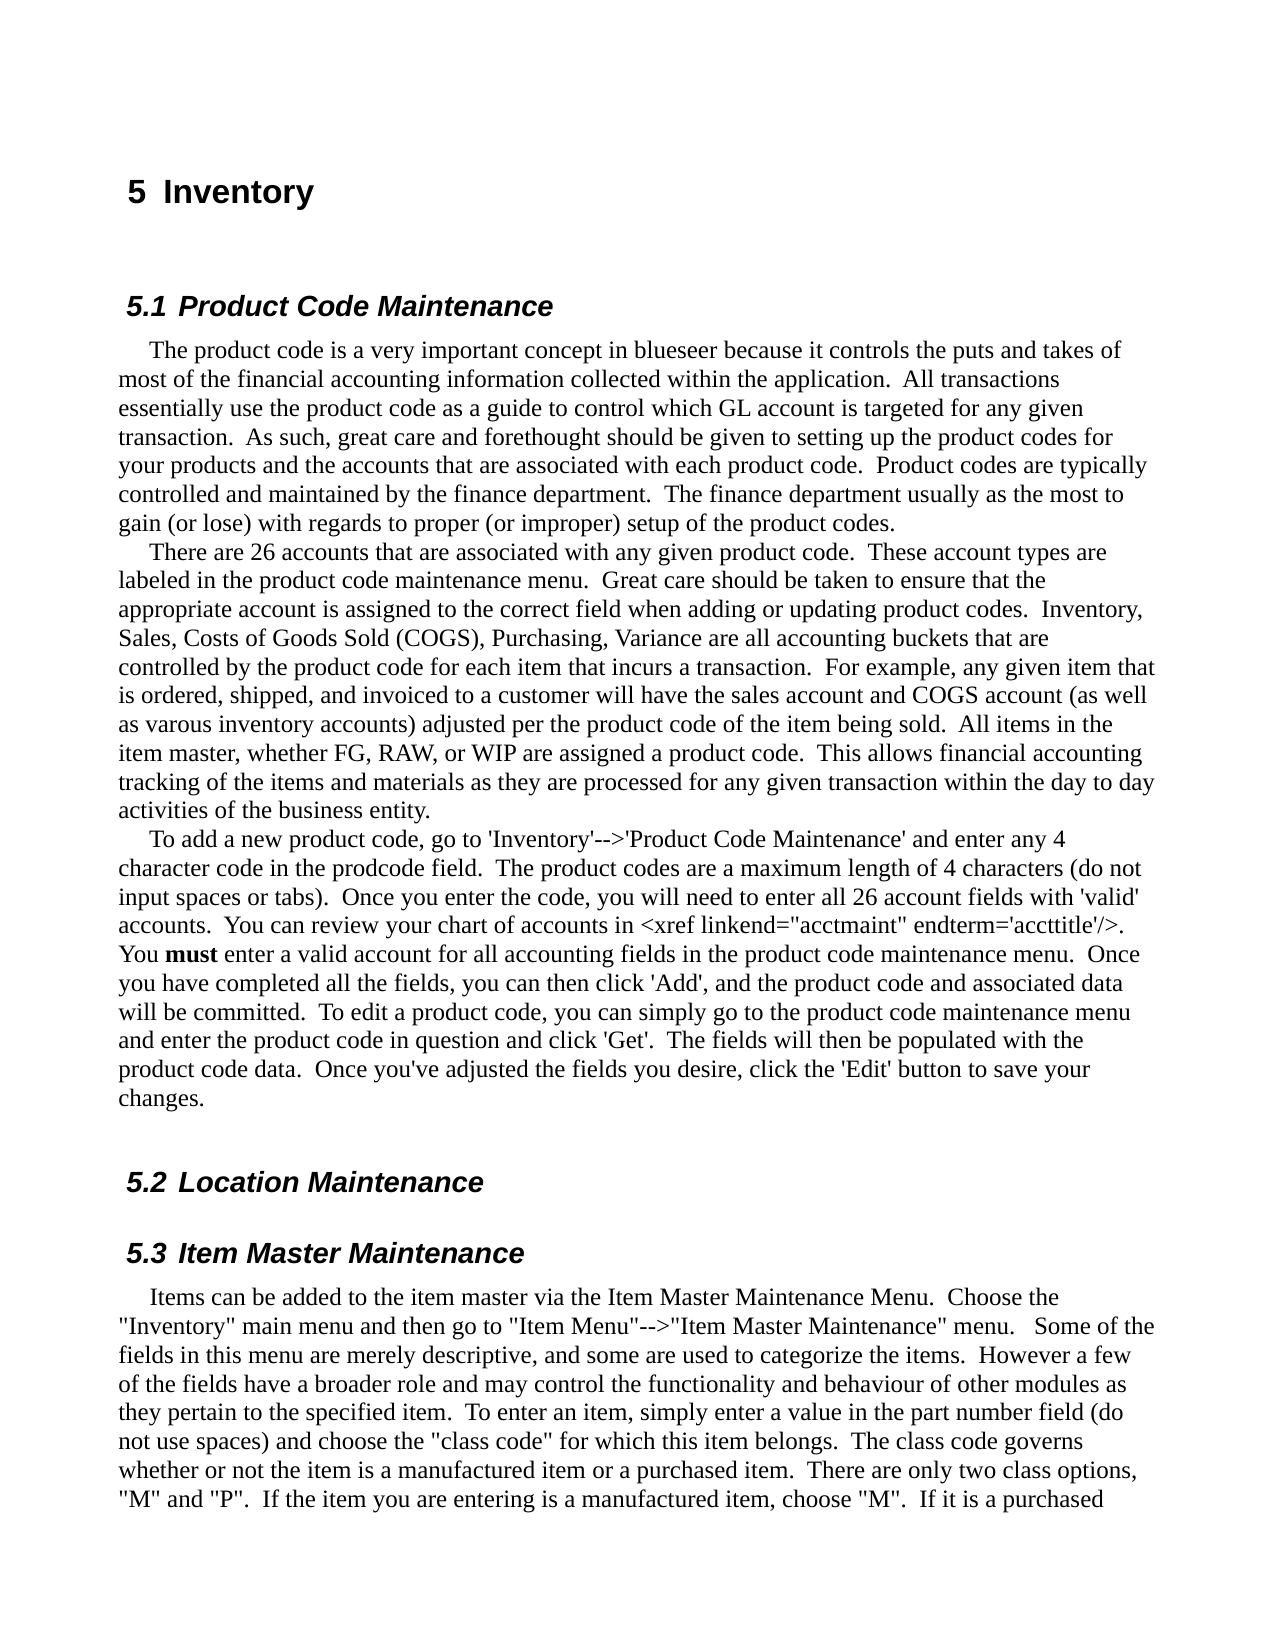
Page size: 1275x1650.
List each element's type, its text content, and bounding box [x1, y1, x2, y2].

text The product code is a very important concept in blueseer because it controls the puts and takes of most of the financial accounting information collected within the application. All transactions essentially use the product code as a guide to control which GL account is targeted for any given transaction. As such, great care and forethought should be given to setting up the product codes for your products and the accounts that are associated with each product code. Product codes are typically controlled and maintained by the finance department. The finance department usually as the most to gain (or lose) with regards to proper (or improper) setup of the product codes. [118, 335, 1157, 537]
subtitle Location Maintenance [118, 1165, 1157, 1199]
subtitle Inventory [118, 172, 1157, 211]
text Items can be added to the item master via the Item Master Maintenance Menu. Choose the "Inventory" main menu and then go to "Item Menu"-->"Item Master Maintenance" menu. Some of the fields in this menu are merely descriptive, and some are used to categorize the items. However a few of the fields have a broader role and may control the functionality and behaviour of other modules as they pertain to the specified item. To enter an item, simply enter a value in the part number field (do not use spaces) and choose the "class code" for which this item belongs. The class code governs whether or not the item is a manufactured item or a purchased item. There are only two class options, "M" and "P". If the item you are entering is a manufactured item, choose "M". If it is a purchased [118, 1282, 1157, 1512]
subtitle Product Code Maintenance [118, 289, 1157, 323]
text To add a new product code, go to 'Inventory'-->'Product Code Maintenance' and enter any 4 character code in the prodcode field. The product codes are a maximum length of 4 characters (do not input spaces or tabs). Once you enter the code, you will need to enter all 26 account fields with 'valid' accounts. You can review your chart of accounts in <xref linkend="acctmaint" endterm='accttitle'/>. You must enter a valid account for all accounting fields in the product code maintenance menu. Once you have completed all the fields, you can then click 'Add', and the product code and associated data will be committed. To edit a product code, you can simply go to the product code maintenance menu and enter the product code in question and click 'Get'. The fields will then be populated with the product code data. Once you've adjusted the fields you desire, click the 'Edit' button to save your changes. [118, 824, 1157, 1112]
text There are 26 accounts that are associated with any given product code. These account types are labeled in the product code maintenance menu. Great care should be taken to ensure that the appropriate account is assigned to the correct field when adding or updating product codes. Inventory, Sales, Costs of Goods Sold (COGS), Purchasing, Variance are all accounting buckets that are controlled by the product code for each item that incurs a transaction. For example, any given item that is ordered, shipped, and invoiced to a customer will have the sales account and COGS account (as well as varous inventory accounts) adjusted per the product code of the item being sold. All items in the item master, whether FG, RAW, or WIP are assigned a product code. This allows financial accounting tracking of the items and materials as they are processed for any given transaction within the day to day activities of the business entity. [118, 537, 1157, 824]
subtitle Item Master Maintenance [118, 1236, 1157, 1270]
